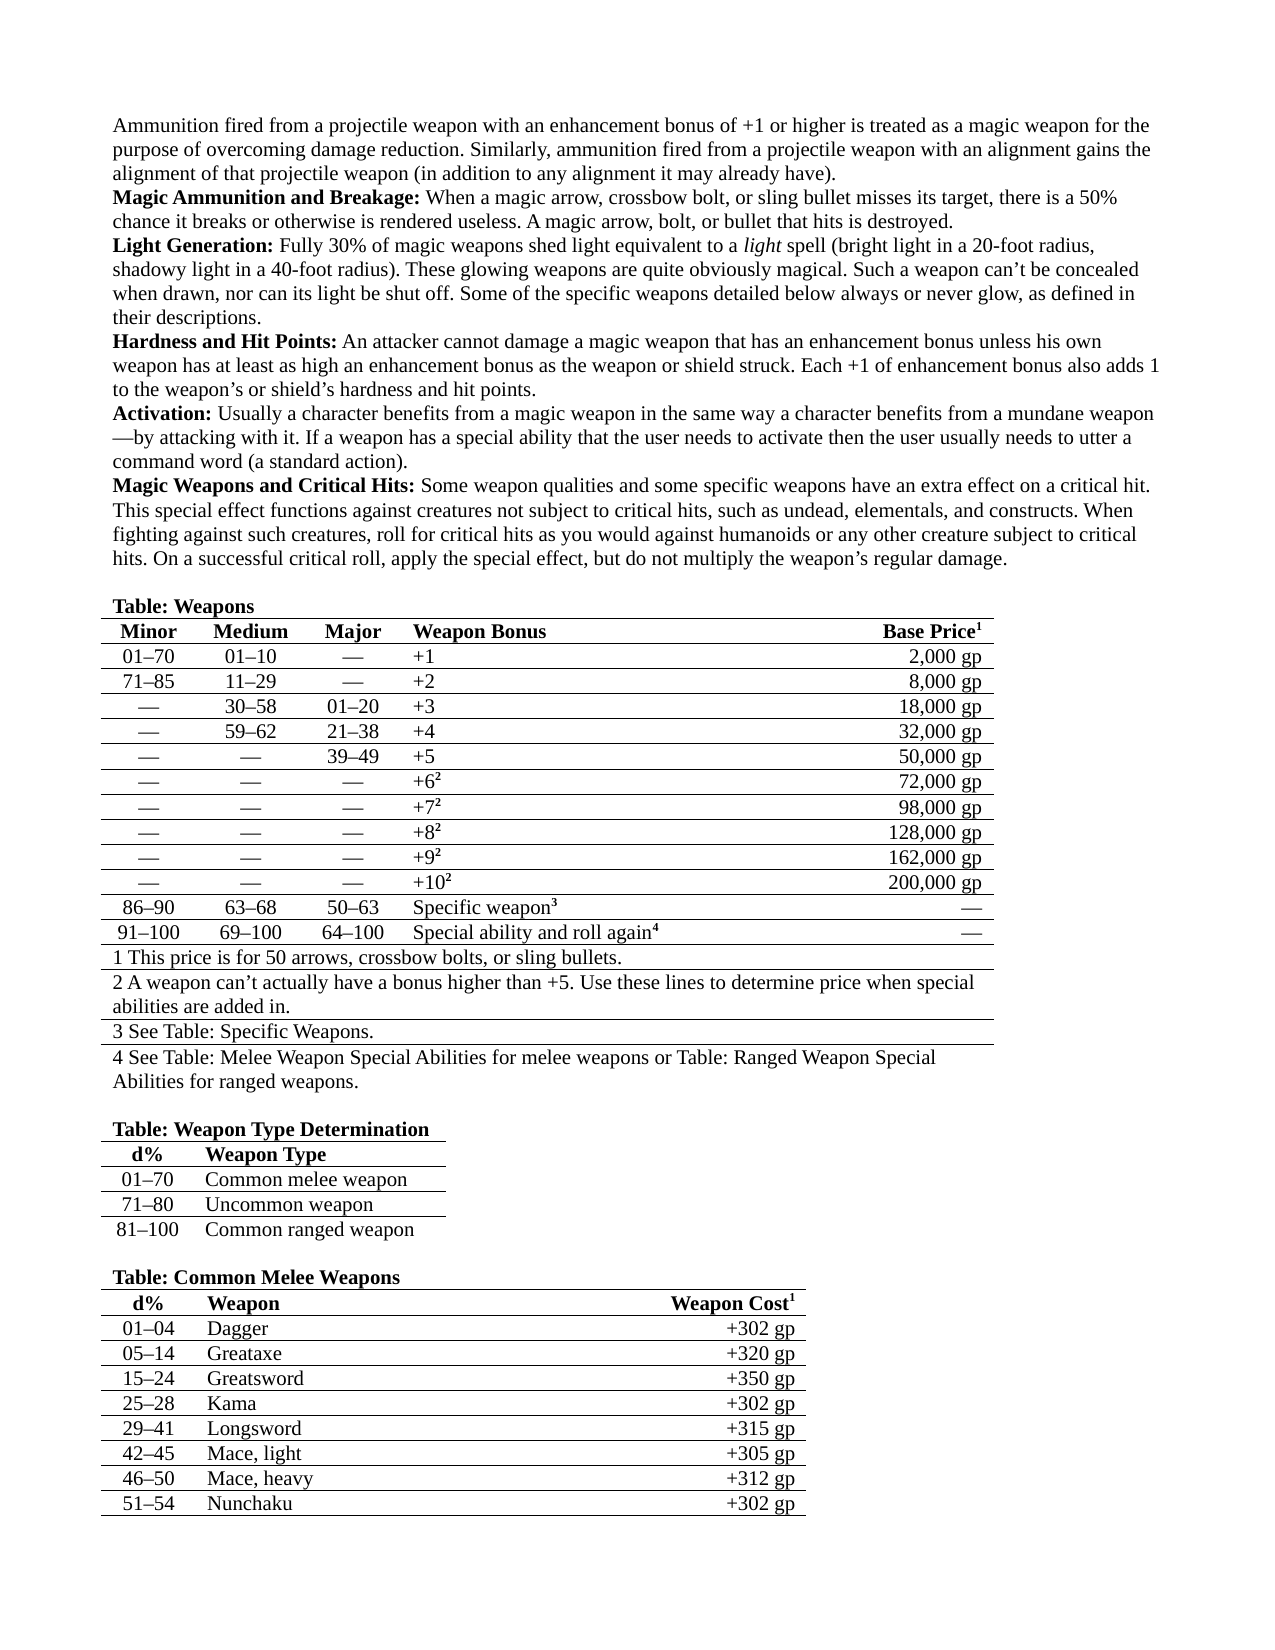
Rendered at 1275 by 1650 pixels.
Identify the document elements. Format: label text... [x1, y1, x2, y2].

text Magic Weapons and Critical Hits: Some weapon qualities and some specific weapons have an extra effect on a critical hit. This special effect functions against creatures not subject to critical hits, such as undead, elementals, and constructs. When fighting against such creatures, roll for critical hits as you would against humanoids or any other creature subject to critical hits. On a successful critical roll, apply the special effect, but do not multiply the weapon’s regular damage. [112, 473, 1162, 570]
table_cell 64–100 [305, 920, 401, 944]
table_cell Base Price1 [731, 619, 994, 643]
table_cell Longsword [196, 1416, 600, 1440]
table_cell Greatsword [196, 1366, 600, 1390]
table_cell 42–45 [101, 1441, 196, 1465]
table_cell 50,000 gp [731, 744, 994, 768]
table_cell Common melee weapon [194, 1167, 446, 1191]
table_cell 72,000 gp [731, 770, 994, 793]
table_cell Dagger [196, 1316, 600, 1339]
table_cell 71–85 [101, 669, 196, 693]
table_cell Special ability and roll again4 [401, 920, 731, 944]
table_cell 2,000 gp [731, 644, 994, 668]
table_cell — [305, 644, 401, 668]
table_cell 01–70 [101, 644, 196, 668]
table_cell +305 gp [600, 1441, 806, 1465]
table_cell 4 See Table: Melee Weapon Special Abilities for melee weapons or Table: Ranged Weapon Special Abilities for ranged weapons. [101, 1045, 994, 1093]
table_cell Weapon [196, 1290, 600, 1314]
table_cell 01–20 [305, 694, 401, 718]
table_cell — [305, 669, 401, 693]
table_cell — [101, 845, 196, 869]
table_cell 11–29 [196, 669, 305, 693]
table_cell 46–50 [101, 1466, 196, 1490]
table_cell +302 gp [600, 1316, 806, 1339]
table_cell 2 A weapon can’t actually have a bonus higher than +5. Use these lines to determine price when special abilities are added in. [101, 970, 994, 1018]
table_cell 18,000 gp [731, 694, 994, 718]
table_cell — [305, 870, 401, 894]
table_cell 128,000 gp [731, 820, 994, 844]
table_cell +312 gp [600, 1466, 806, 1490]
table_cell +92 [401, 845, 731, 869]
table_cell — [196, 795, 305, 819]
table_cell 39–49 [305, 744, 401, 768]
table_cell — [101, 820, 196, 844]
table_cell 01–10 [196, 644, 305, 668]
text Ammunition fired from a projectile weapon with an enhancement bonus of +1 or higher is treated as a magic weapon for the purpose of overcoming damage reduction. Similarly, ammunition fired from a projectile weapon with an alignment gains the alignment of that projectile weapon (in addition to any alignment it may already have). [112, 112, 1162, 185]
table_header Table: Weapons [101, 594, 994, 618]
table_cell 21–38 [305, 719, 401, 743]
table_cell 98,000 gp [731, 795, 994, 819]
table_cell 51–54 [101, 1491, 196, 1515]
table_cell +315 gp [600, 1416, 806, 1440]
table_cell +320 gp [600, 1341, 806, 1365]
table_cell Mace, light [196, 1441, 600, 1465]
table_cell 71–80 [101, 1192, 194, 1216]
table_cell — [196, 744, 305, 768]
table_cell Mace, heavy [196, 1466, 600, 1490]
table_cell 8,000 gp [731, 669, 994, 693]
table_cell 32,000 gp [731, 719, 994, 743]
table_cell Kama [196, 1391, 600, 1415]
table_cell Minor [101, 619, 196, 643]
table_cell Major [305, 619, 401, 643]
table_cell 63–68 [196, 895, 305, 919]
table_cell — [305, 820, 401, 844]
table_cell — [196, 820, 305, 844]
table_cell +72 [401, 795, 731, 819]
table_cell 86–90 [101, 895, 196, 919]
table_cell +62 [401, 770, 731, 793]
text Hardness and Hit Points: An attacker cannot damage a magic weapon that has an enhancement bonus unless his own weapon has at least as high an enhancement bonus as the weapon or shield struck. Each +1 of enhancement bonus also adds 1 to the weapon’s or shield’s hardness and hit points. [112, 329, 1162, 401]
table_cell Nunchaku [196, 1491, 600, 1515]
table_cell d% [101, 1142, 194, 1166]
table_cell 50–63 [305, 895, 401, 919]
table_cell 15–24 [101, 1366, 196, 1390]
table_cell 25–28 [101, 1391, 196, 1415]
table_cell 3 See Table: Specific Weapons. [101, 1020, 994, 1043]
text Activation: Usually a character benefits from a magic weapon in the same way a character benefits from a mundane weapon—by attacking with it. If a weapon has a special ability that the user needs to activate then the user usually needs to utter a command word (a standard action). [112, 401, 1162, 473]
table_cell — [305, 770, 401, 793]
table_cell — [101, 870, 196, 894]
table_header Table: Common Melee Weapons [101, 1265, 806, 1289]
table_cell 91–100 [101, 920, 196, 944]
table_cell — [196, 770, 305, 793]
text Light Generation: Fully 30% of magic weapons shed light equivalent to a light spell (bright light in a 20-foot radius, shadowy light in a 40-foot radius). These glowing weapons are quite obviously magical. Such a weapon can’t be concealed when drawn, nor can its light be shut off. Some of the specific weapons detailed below always or never glow, as defined in their descriptions. [112, 233, 1162, 329]
table_cell 29–41 [101, 1416, 196, 1440]
table_cell +3 [401, 694, 731, 718]
table_cell 1 This price is for 50 arrows, crossbow bolts, or sling bullets. [101, 945, 994, 969]
text Magic Ammunition and Breakage: When a magic arrow, crossbow bolt, or sling bullet misses its target, there is a 50% chance it breaks or otherwise is rendered useless. A magic arrow, bolt, or bullet that hits is destroyed. [112, 185, 1162, 233]
table_cell — [196, 845, 305, 869]
table_cell 162,000 gp [731, 845, 994, 869]
table_cell — [305, 795, 401, 819]
table_cell — [101, 770, 196, 793]
table_cell Weapon Cost1 [600, 1290, 806, 1314]
table_cell Medium [196, 619, 305, 643]
table_cell +102 [401, 870, 731, 894]
table_cell +5 [401, 744, 731, 768]
table_cell — [101, 719, 196, 743]
table_header Table: Weapon Type Determination [101, 1117, 446, 1141]
table_cell 59–62 [196, 719, 305, 743]
table_cell 01–70 [101, 1167, 194, 1191]
table_cell +302 gp [600, 1391, 806, 1415]
table_cell 81–100 [101, 1217, 194, 1241]
table_cell +1 [401, 644, 731, 668]
table_cell — [101, 795, 196, 819]
table_cell +82 [401, 820, 731, 844]
table_cell — [101, 744, 196, 768]
table_cell 200,000 gp [731, 870, 994, 894]
table_cell Greataxe [196, 1341, 600, 1365]
table_cell +350 gp [600, 1366, 806, 1390]
table_cell Weapon Bonus [401, 619, 731, 643]
table_cell +4 [401, 719, 731, 743]
table_cell — [731, 920, 994, 944]
table_cell 69–100 [196, 920, 305, 944]
table_cell — [196, 870, 305, 894]
table_cell d% [101, 1290, 196, 1314]
table_cell — [101, 694, 196, 718]
table_cell Specific weapon3 [401, 895, 731, 919]
table_cell 30–58 [196, 694, 305, 718]
table_cell 05–14 [101, 1341, 196, 1365]
table_cell 01–04 [101, 1316, 196, 1339]
table_cell Weapon Type [194, 1142, 446, 1166]
table_cell Uncommon weapon [194, 1192, 446, 1216]
table_cell — [731, 895, 994, 919]
table_cell — [305, 845, 401, 869]
table_cell +302 gp [600, 1491, 806, 1515]
table_cell +2 [401, 669, 731, 693]
table_cell Common ranged weapon [194, 1217, 446, 1241]
